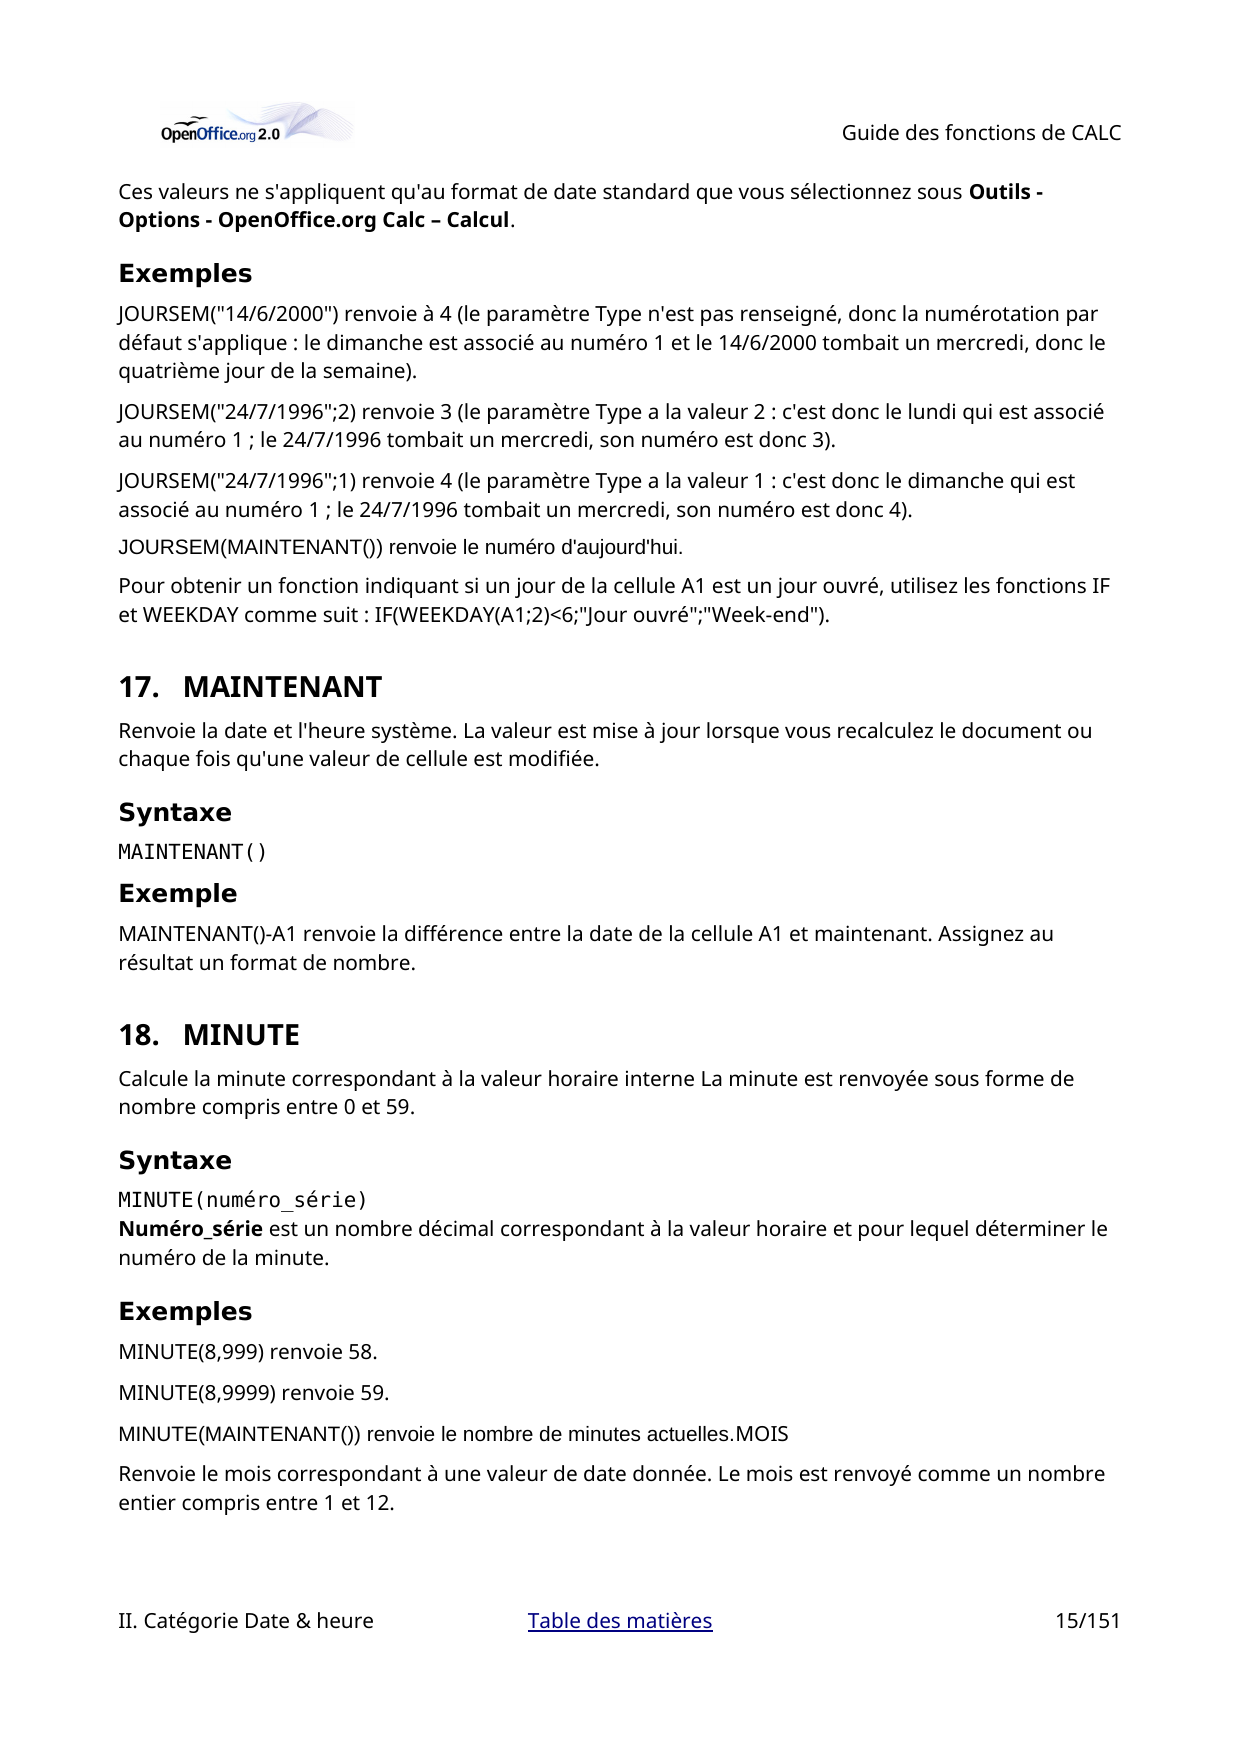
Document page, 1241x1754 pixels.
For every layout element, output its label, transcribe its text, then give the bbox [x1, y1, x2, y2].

subtitle Exemples [118, 1297, 1122, 1326]
subtitle Syntaxe [118, 798, 1122, 828]
subtitle MAINTENANT [118, 666, 1122, 706]
text MAINTENANT() [118, 840, 1122, 864]
text JOURSEM(MAINTENANT()) renvoie le numéro d'aujourd'hui. [118, 536, 1122, 559]
text Renvoie la date et l'heure système. La valeur est mise à jour lorsque vous recalculez le document ou chaque fois qu'une valeur de cellule est modifiée. [118, 716, 1122, 773]
text MINUTE(8,9999) renvoie 59. [118, 1378, 1122, 1406]
text MAINTENANT()-A1 renvoie la différence entre la date de la cellule A1 et maintenant. Assignez au résultat un format de nombre. [118, 919, 1122, 976]
text Numéro_série est un nombre décimal correspondant à la valeur horaire et pour lequel déterminer le numéro de la minute. [118, 1214, 1122, 1271]
text JOURSEM("24/7/1996";1) renvoie 4 (le paramètre Type a la valeur 1 : c'est donc le dimanche qui est associé au numéro 1 ; le 24/7/1996 tombait un mercredi, son numéro est donc 4). [118, 466, 1122, 523]
text JOURSEM("24/7/1996";2) renvoie 3 (le paramètre Type a la valeur 2 : c'est donc le lundi qui est associé au numéro 1 ; le 24/7/1996 tombait un mercredi, son numéro est donc 3). [118, 397, 1122, 454]
subtitle Syntaxe [118, 1146, 1122, 1176]
text Pour obtenir un fonction indiquant si un jour de la cellule A1 est un jour ouvré, utilisez les fonctions IF et WEEKDAY comme suit : IF(WEEKDAY(A1;2)<6;"Jour ouvré";"Week-end"). [118, 572, 1122, 628]
text Ces valeurs ne s'appliquent qu'au format de date standard que vous sélectionnez sous Outils - Options - OpenOffice.org Calc – Calcul. [118, 177, 1122, 234]
text JOURSEM("14/6/2000") renvoie à 4 (le paramètre Type n'est pas renseigné, donc la numérotation par défaut s'applique : le dimanche est associé au numéro 1 et le 14/6/2000 tombait un mercredi, donc le quatrième jour de la semaine). [118, 299, 1122, 384]
text MINUTE(numéro_série) [118, 1188, 1122, 1212]
subtitle Exemple [118, 880, 1122, 909]
text Renvoie le mois correspondant à une valeur de date donnée. Le mois est renvoyé comme un nombre entier compris entre 1 et 12. [118, 1459, 1122, 1516]
text MINUTE(MAINTENANT()) renvoie le nombre de minutes actuelles.MOIS [118, 1419, 1122, 1447]
subtitle Exemples [118, 259, 1122, 289]
subtitle MINUTE [118, 1014, 1122, 1053]
text Calcule la minute correspondant à la valeur horaire interne La minute est renvoyée sous forme de nombre compris entre 0 et 59. [118, 1064, 1122, 1121]
text MINUTE(8,999) renvoie 58. [118, 1337, 1122, 1365]
